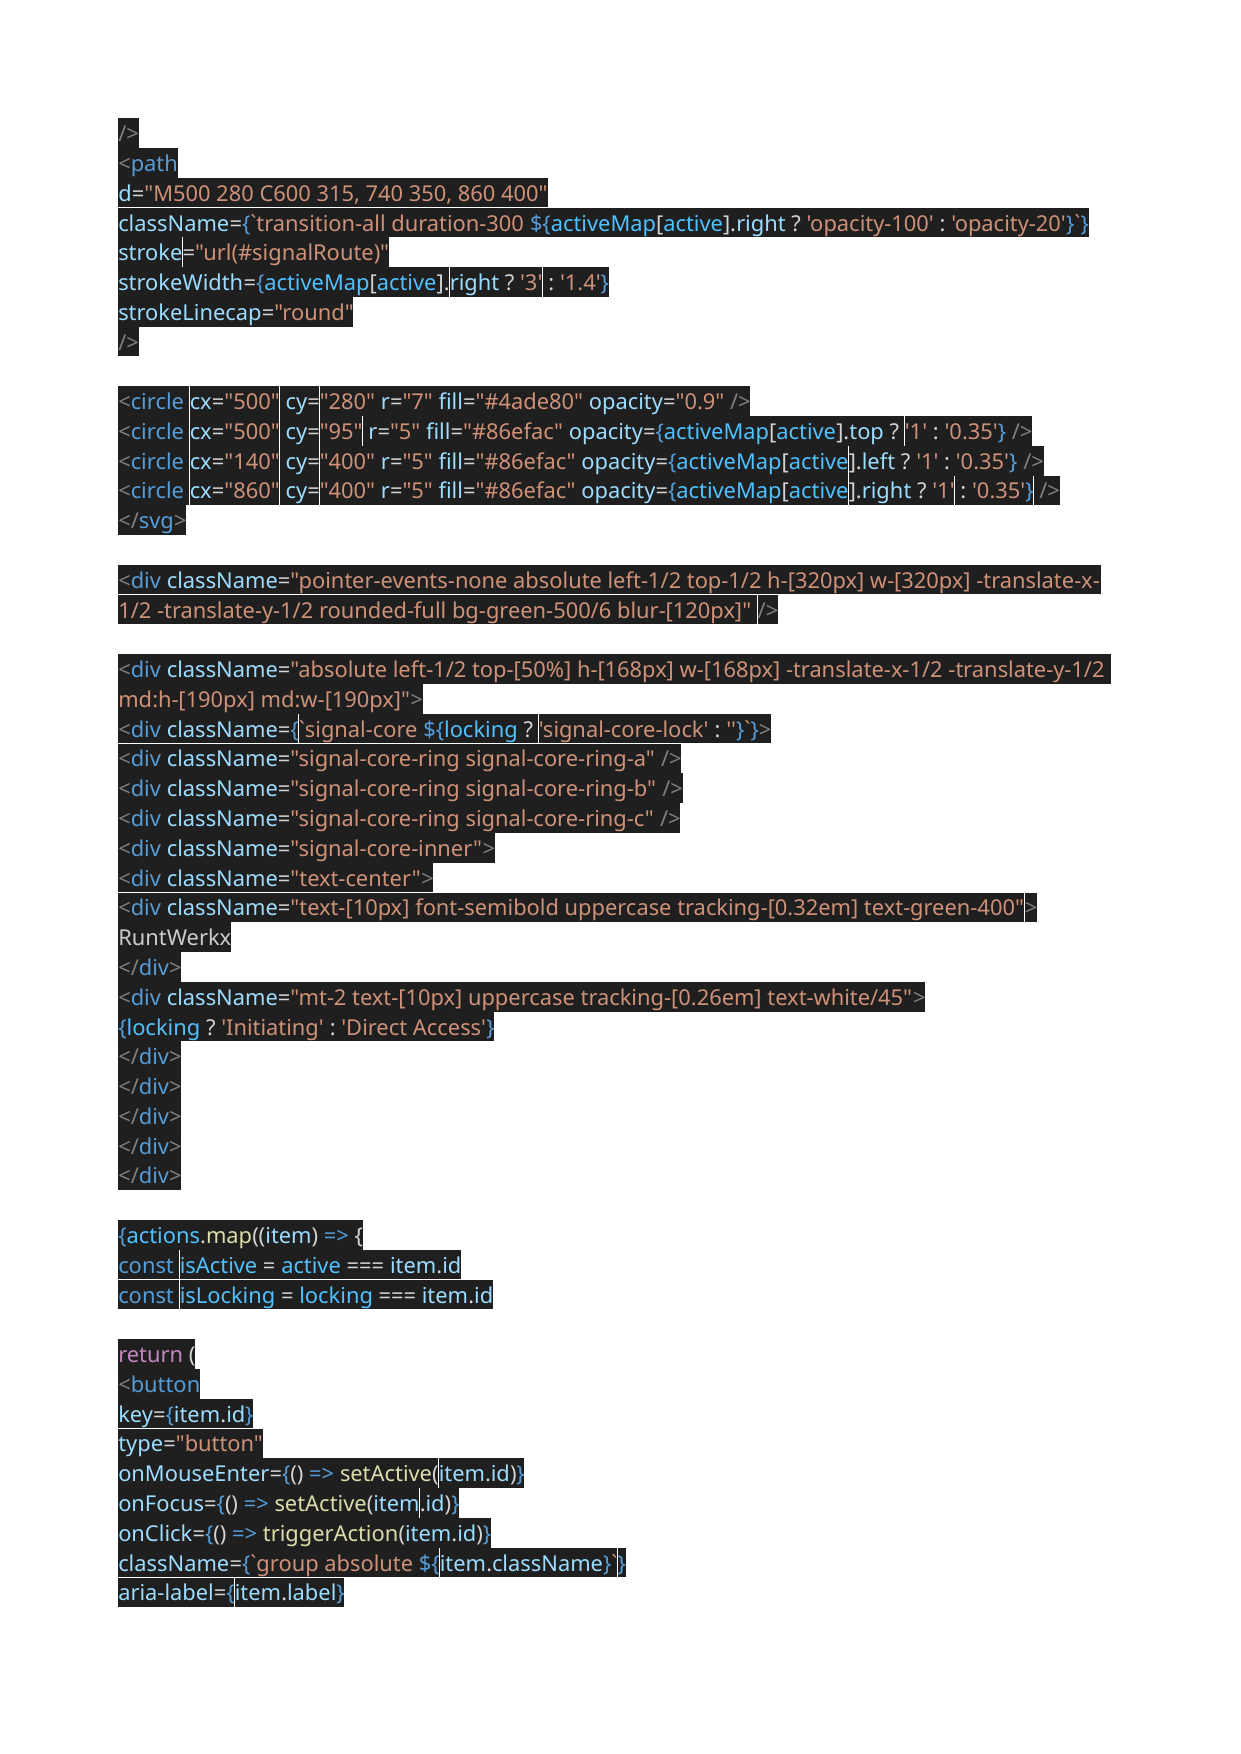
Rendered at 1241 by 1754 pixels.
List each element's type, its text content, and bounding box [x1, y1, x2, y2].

text <button [118, 1369, 1122, 1399]
text <circle cx="500" cy="280" r="7" fill="#4ade80" opacity="0.9" /> [118, 386, 1122, 416]
text onFocus={() => setActive(item.id)} [118, 1488, 1122, 1518]
text d="M500 280 C600 315, 740 350, 860 400" [118, 178, 1122, 207]
text aria-label={item.label} [118, 1577, 1122, 1607]
text strokeWidth={activeMap[active].right ? '3' : '1.4'} [118, 267, 1122, 297]
text const isLocking = locking === item.id [118, 1279, 1122, 1309]
text key={item.id} [118, 1399, 1122, 1428]
text onMouseEnter={() => setActive(item.id)} [118, 1458, 1122, 1488]
text <div className="signal-core-ring signal-core-ring-a" /> [118, 743, 1122, 773]
text <circle cx="140" cy="400" r="5" fill="#86efac" opacity={activeMap[active].left ? '1' : '0.35'} /> [118, 446, 1122, 476]
text strokeLinecap="round" [118, 297, 1122, 327]
text <div className="mt-2 text-[10px] uppercase tracking-[0.26em] text-white/45"> [118, 982, 1122, 1012]
text </div> [118, 952, 1122, 982]
text <div className="signal-core-ring signal-core-ring-c" /> [118, 803, 1122, 833]
text <circle cx="860" cy="400" r="5" fill="#86efac" opacity={activeMap[active].right ? '1' : '0.35'} /> [118, 476, 1122, 505]
text </div> [118, 1161, 1122, 1190]
text <div className="text-center"> [118, 863, 1122, 892]
text /> [118, 327, 1122, 356]
text type="button" [118, 1428, 1122, 1458]
text </div> [118, 1101, 1122, 1131]
text </svg> [118, 505, 1122, 535]
text <path [118, 148, 1122, 178]
text </div> [118, 1131, 1122, 1161]
text {locking ? 'Initiating' : 'Direct Access'} [118, 1012, 1122, 1041]
text <div className="text-[10px] font-semibold uppercase tracking-[0.32em] text-green-400"> [118, 892, 1122, 922]
text <div className={`signal-core ${locking ? 'signal-core-lock' : ''}`}> [118, 714, 1122, 743]
text /> [118, 118, 1122, 148]
text return ( [118, 1339, 1122, 1369]
text <div className="signal-core-inner"> [118, 833, 1122, 863]
text const isActive = active === item.id [118, 1250, 1122, 1279]
text </div> [118, 1041, 1122, 1071]
text </div> [118, 1071, 1122, 1101]
text RuntWerkx [118, 922, 1122, 952]
text <div className="absolute left-1/2 top-[50%] h-[168px] w-[168px] -translate-x-1/2 -translate-y-1/2 md:h-[190px] md:w-[190px]"> [118, 654, 1122, 714]
text {actions.map((item) => { [118, 1220, 1122, 1250]
text <div className="pointer-events-none absolute left-1/2 top-1/2 h-[320px] w-[320px] -translate-x-1/2 -translate-y-1/2 rounded-full bg-green-500/6 blur-[120px]" /> [118, 565, 1122, 624]
text <div className="signal-core-ring signal-core-ring-b" /> [118, 773, 1122, 803]
text stroke="url(#signalRoute)" [118, 237, 1122, 267]
text onClick={() => triggerAction(item.id)} [118, 1518, 1122, 1548]
text className={`transition-all duration-300 ${activeMap[active].right ? 'opacity-100' : 'opacity-20'}`} [118, 207, 1122, 237]
text className={`group absolute ${item.className}`} [118, 1548, 1122, 1577]
text <circle cx="500" cy="95" r="5" fill="#86efac" opacity={activeMap[active].top ? '1' : '0.35'} /> [118, 416, 1122, 446]
